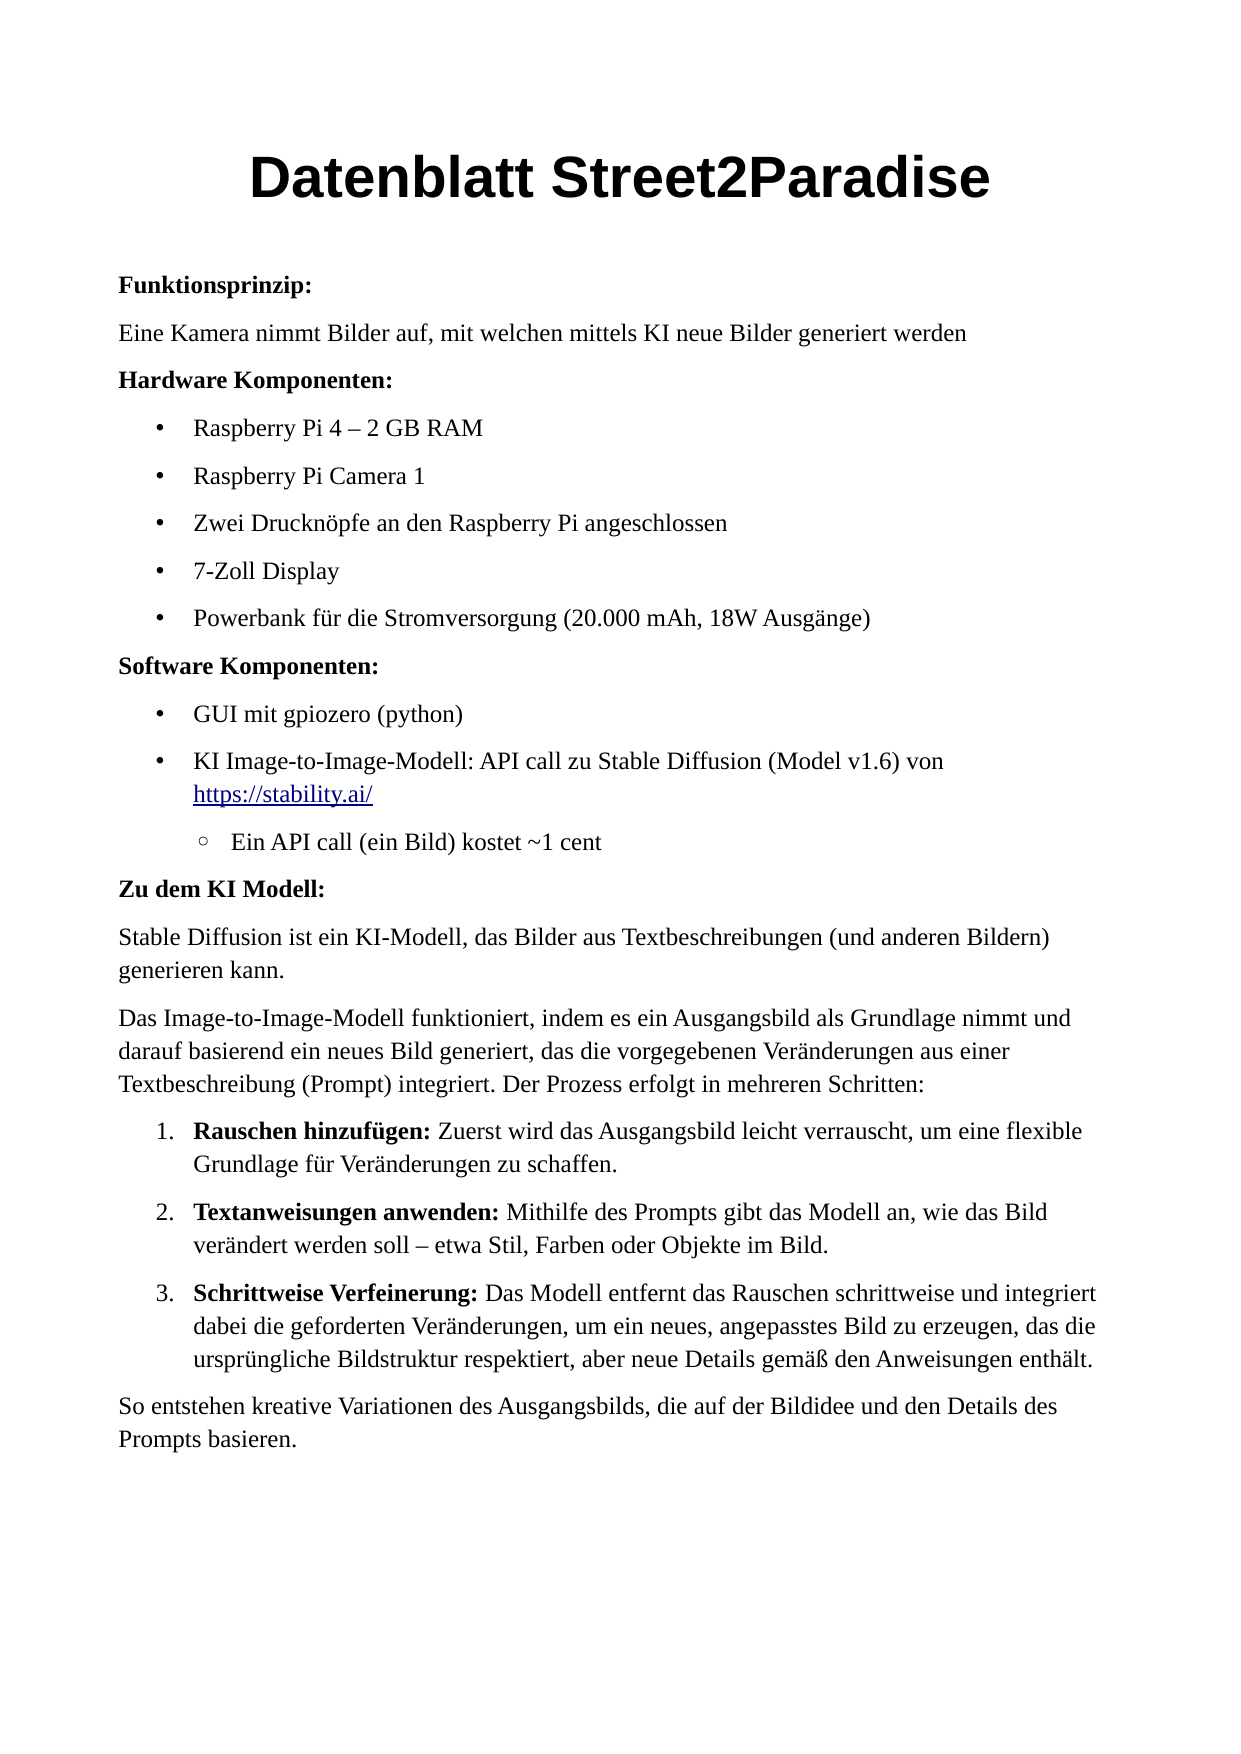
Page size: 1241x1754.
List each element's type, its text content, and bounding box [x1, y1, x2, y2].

title Datenblatt Street2Paradise [118, 143, 1122, 210]
list GUI mit gpiozero (python) [156, 699, 1122, 727]
text Eine Kamera nimmt Bilder auf, mit welchen mittels KI neue Bilder generiert werden [118, 318, 1122, 347]
text So entstehen kreative Variationen des Ausgangsbilds, die auf der Bildidee und den Details des Prompts basieren. [118, 1391, 1122, 1453]
list Powerbank für die Stromversorgung (20.000 mAh, 18W Ausgänge) [156, 603, 1122, 632]
list Zwei Drucknöpfe an den Raspberry Pi angeschlossen [156, 508, 1122, 537]
text Stable Diffusion ist ein KI-Modell, das Bilder aus Textbeschreibungen (und anderen Bildern) generieren kann. [118, 922, 1122, 984]
text Funktionsprinzip: [118, 270, 1122, 299]
text Das Image-to-Image-Modell funktioniert, indem es ein Ausgangsbild als Grundlage nimmt und darauf basierend ein neues Bild generiert, das die vorgegebenen Veränderungen aus einer Textbeschreibung (Prompt) integriert. Der Prozess erfolgt in mehreren Schritten: [118, 1003, 1122, 1098]
text Software Komponenten: [118, 651, 1122, 680]
list KI Image-to-Image-Modell: API call zu Stable Diffusion (Model v1.6) von https://stability.ai/ [156, 746, 1122, 808]
list 7-Zoll Display [156, 556, 1122, 585]
list Schrittweise Verfeinerung: Das Modell entfernt das Rauschen schrittweise und integriert dabei die geforderten Veränderungen, um ein neues, angepasstes Bild zu erzeugen, das die ursprüngliche Bildstruktur respektiert, aber neue Details gemäß den Anweisungen enthält. [156, 1278, 1122, 1372]
list Raspberry Pi Camera 1 [156, 461, 1122, 489]
list Ein API call (ein Bild) kostet ~1 cent [193, 827, 1122, 856]
text Hardware Komponenten: [118, 366, 1122, 394]
list Raspberry Pi 4 – 2 GB RAM [156, 413, 1122, 442]
list Rauschen hinzufügen: Zuerst wird das Ausgangsbild leicht verrauscht, um eine flexible Grundlage für Veränderungen zu schaffen. [156, 1116, 1122, 1178]
list Textanweisungen anwenden: Mithilfe des Prompts gibt das Modell an, wie das Bild verändert werden soll – etwa Stil, Farben oder Objekte im Bild. [156, 1197, 1122, 1259]
text Zu dem KI Modell: [118, 874, 1122, 903]
